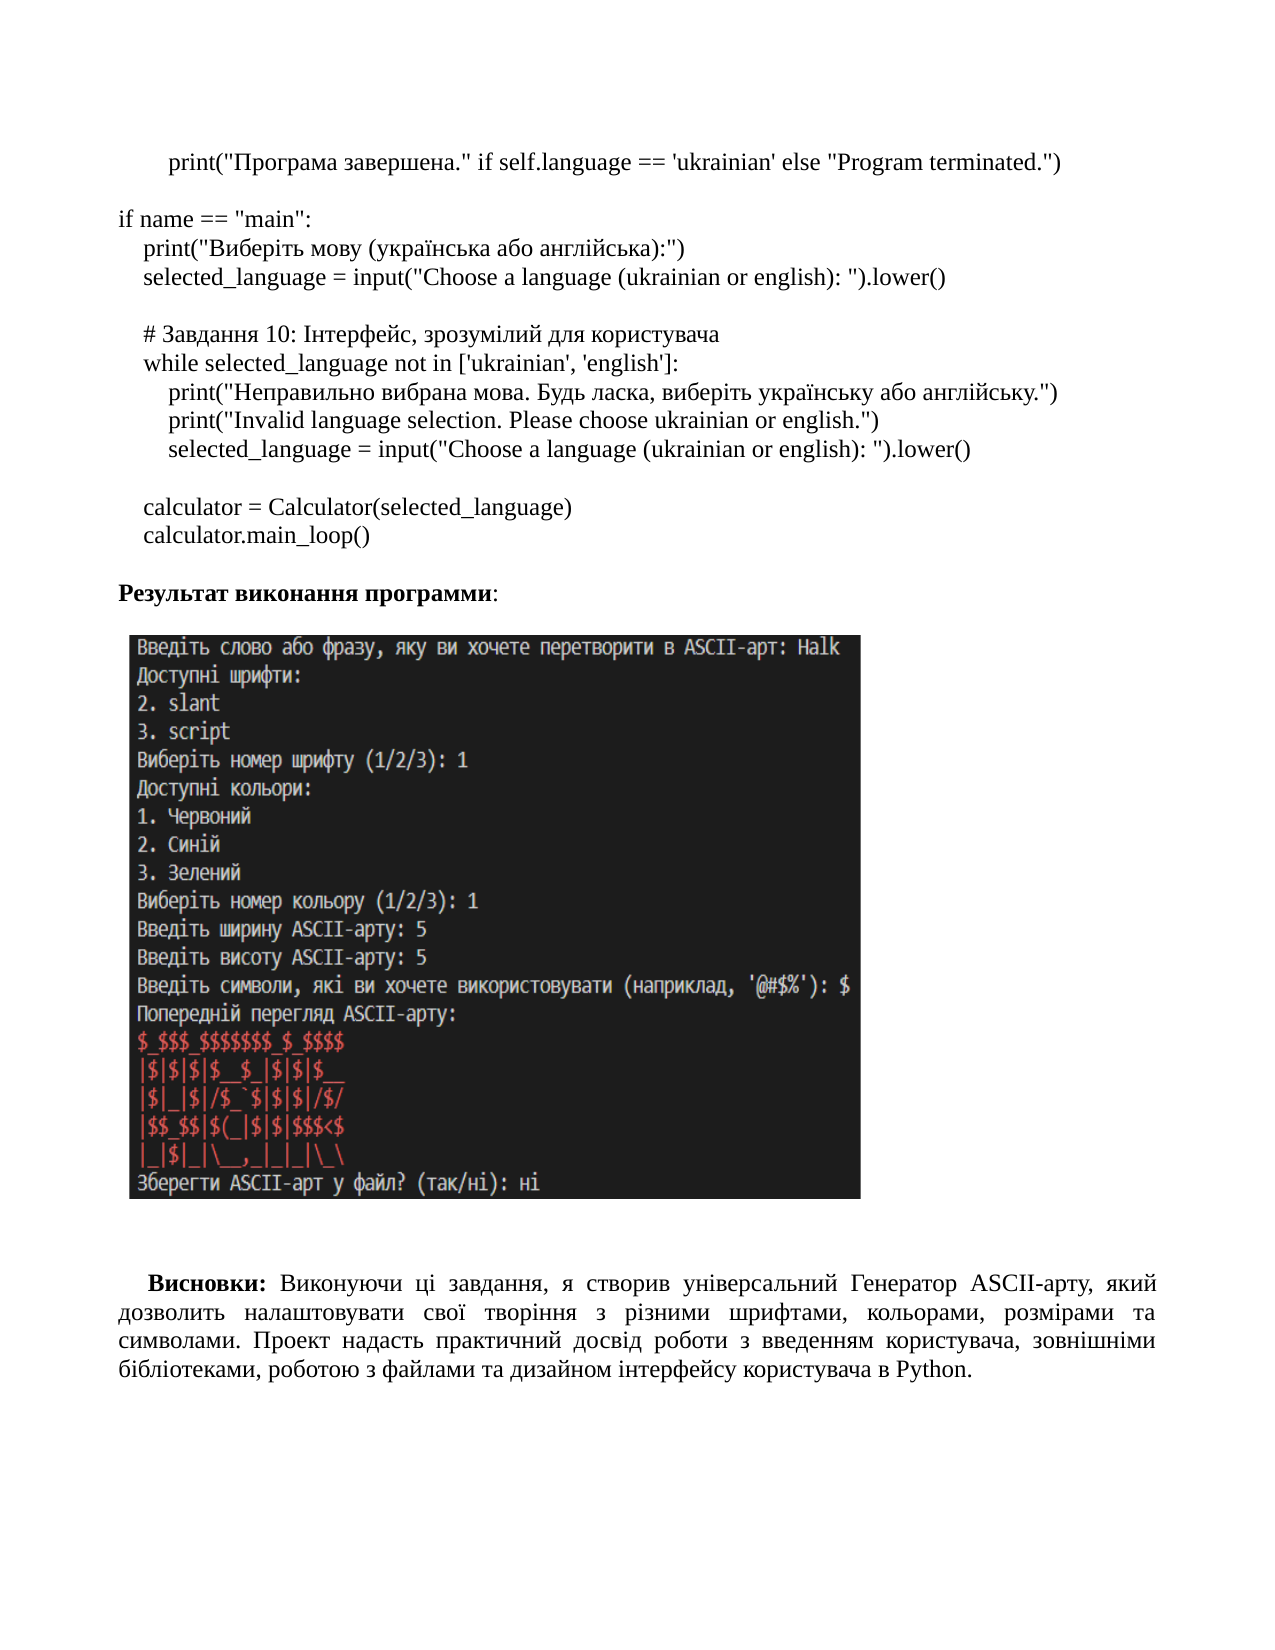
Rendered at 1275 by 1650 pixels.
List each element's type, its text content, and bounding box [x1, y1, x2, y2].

text print("Неправильно вибрана мова. Будь ласка, виберіть українську або англійську.") [118, 377, 1157, 406]
text # Завдання 10: Інтерфейс, зрозумілий для користувача [118, 319, 1157, 348]
text print("Invalid language selection. Please choose ukrainian or english.") [118, 406, 1157, 434]
text calculator.main_loop() [118, 521, 1157, 549]
text Висновки: Виконуючи ці завдання, я створив універсальний Генератор ASCII-арту, який дозволить налаштовувати свої творіння з різними шрифтами, кольорами, розмірами та символами. Проект надасть практичний досвід роботи з введенням користувача, зовнішніми бібліотеками, роботою з файлами та дизайном інтерфейсу користувача в Python. [118, 1268, 1157, 1383]
text Результат виконання программи: [118, 578, 1157, 607]
text selected_language = input("Choose a language (ukrainian or english): ").lower() [118, 262, 1157, 291]
text calculator = Calculator(selected_language) [118, 492, 1157, 521]
text print("Програма завершена." if self.language == 'ukrainian' else "Program terminated.") [118, 147, 1157, 176]
text while selected_language not in ['ukrainian', 'english']: [118, 348, 1157, 377]
text if name == "main": [118, 204, 1157, 233]
text selected_language = input("Choose a language (ukrainian or english): ").lower() [118, 434, 1157, 463]
picture [129, 635, 861, 1199]
text print("Виберіть мову (українська або англійська):") [118, 233, 1157, 262]
